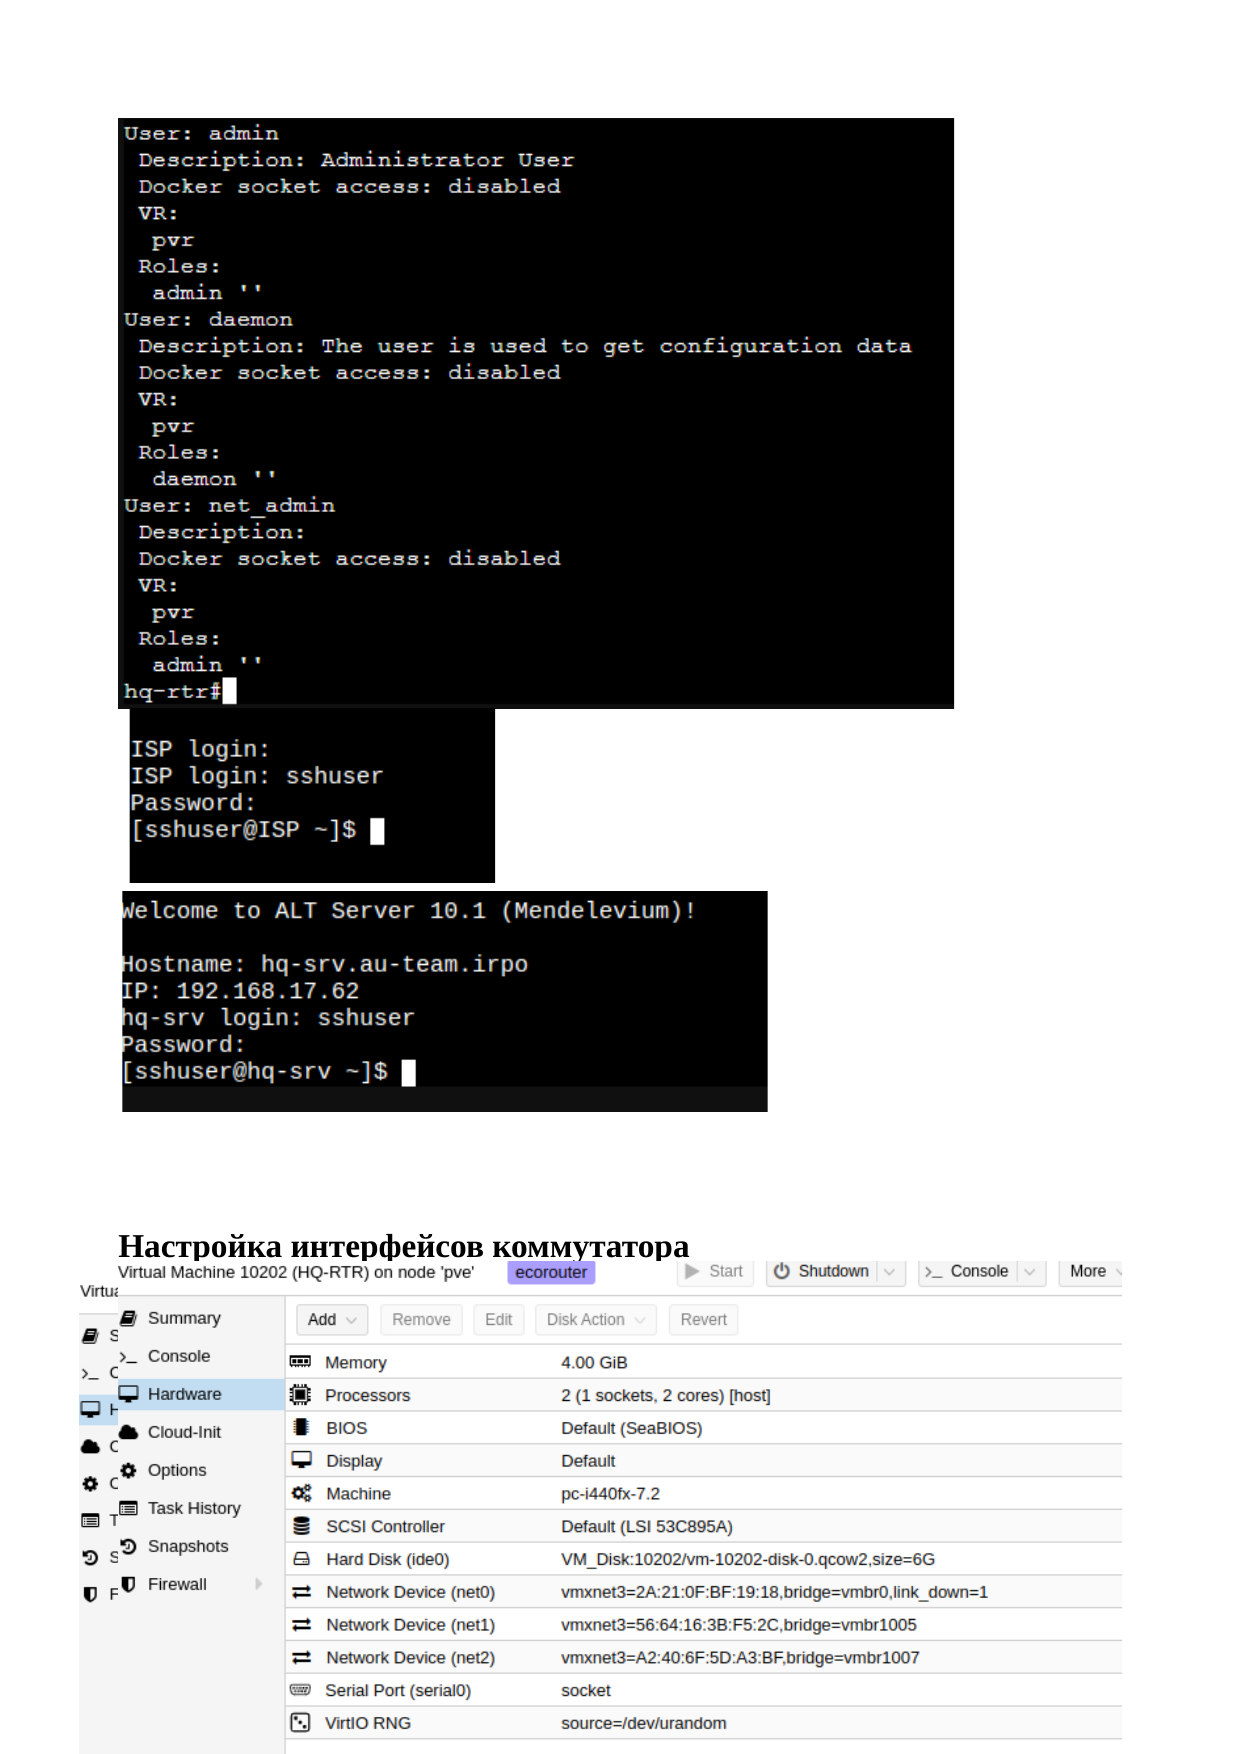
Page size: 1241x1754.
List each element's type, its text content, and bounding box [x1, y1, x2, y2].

text Настройка интерфейсов коммутатора [118, 1226, 1122, 1261]
